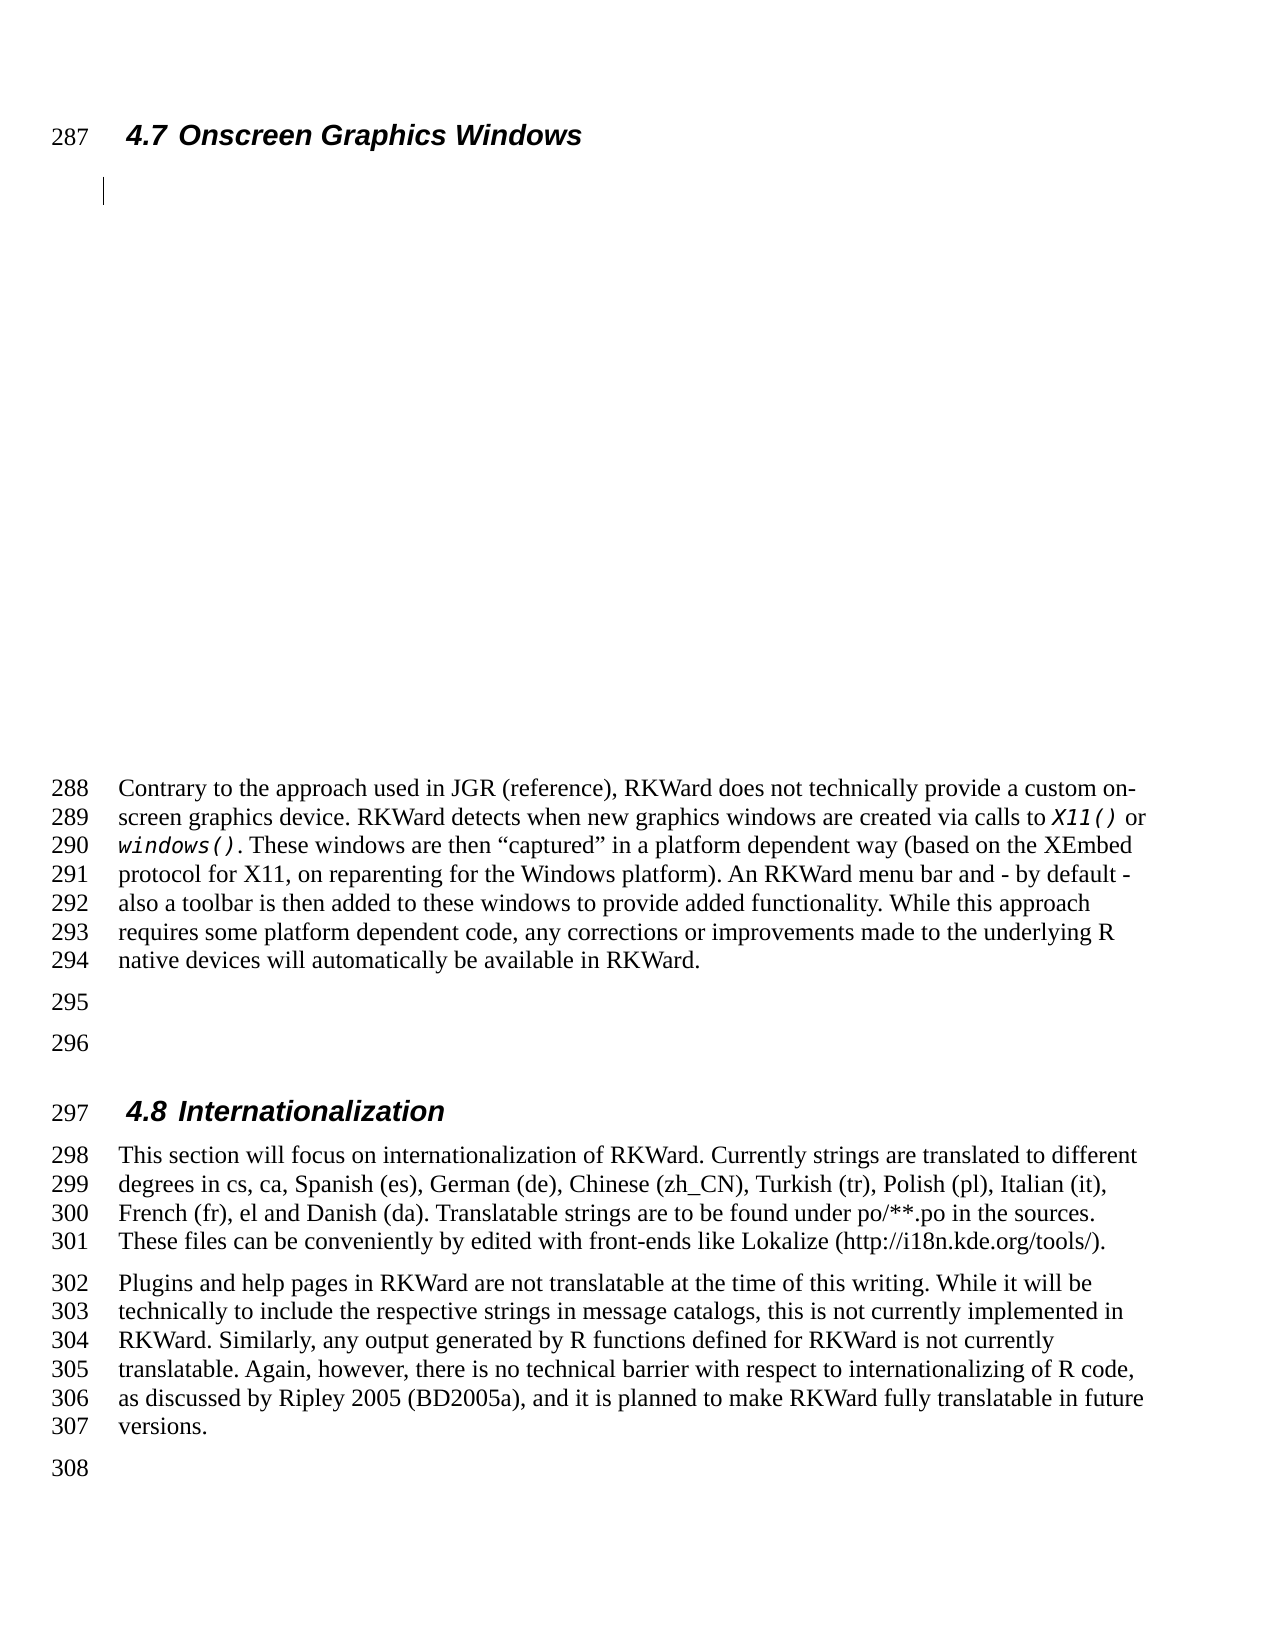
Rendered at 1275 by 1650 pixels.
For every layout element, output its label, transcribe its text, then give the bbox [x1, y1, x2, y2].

text This section will focus on internationalization of RKWard. Currently strings are translated to different degrees in cs, ca, Spanish (es), German (de), Chinese (zh_CN), Turkish (tr), Polish (pl), Italian (it), French (fr), el and Danish (da). Translatable strings are to be found under po/**.po in the sources. These files can be conveniently by edited with front-ends like Lokalize (http://i18n.kde.org/tools/). [118, 1140, 1157, 1255]
text Plugins and help pages in RKWard are not translatable at the time of this writing. While it will be technically to include the respective strings in message catalogs, this is not currently implemented in RKWard. Similarly, any output generated by R functions defined for RKWard is not currently translatable. Again, however, there is no technical barrier with respect to internationalizing of R code, as discussed by Ripley 2005 (BD2005a), and it is planned to make RKWard fully translatable in future versions. [118, 1268, 1157, 1440]
subtitle Internationalization [118, 1094, 1157, 1128]
subtitle Onscreen Graphics Windows [118, 118, 1157, 152]
text Contrary to the approach used in JGR (reference), RKWard does not technically provide a custom on-screen graphics device. RKWard detects when new graphics windows are created via calls to X11() or windows(). These windows are then “captured” in a platform dependent way (based on the XEmbed protocol for X11, on reparenting for the Windows platform). An RKWard menu bar and - by default - also a toolbar is then added to these windows to provide added functionality. While this approach requires some platform dependent code, any corrections or improvements made to the underlying R native devices will automatically be available in RKWard. [118, 164, 1157, 974]
